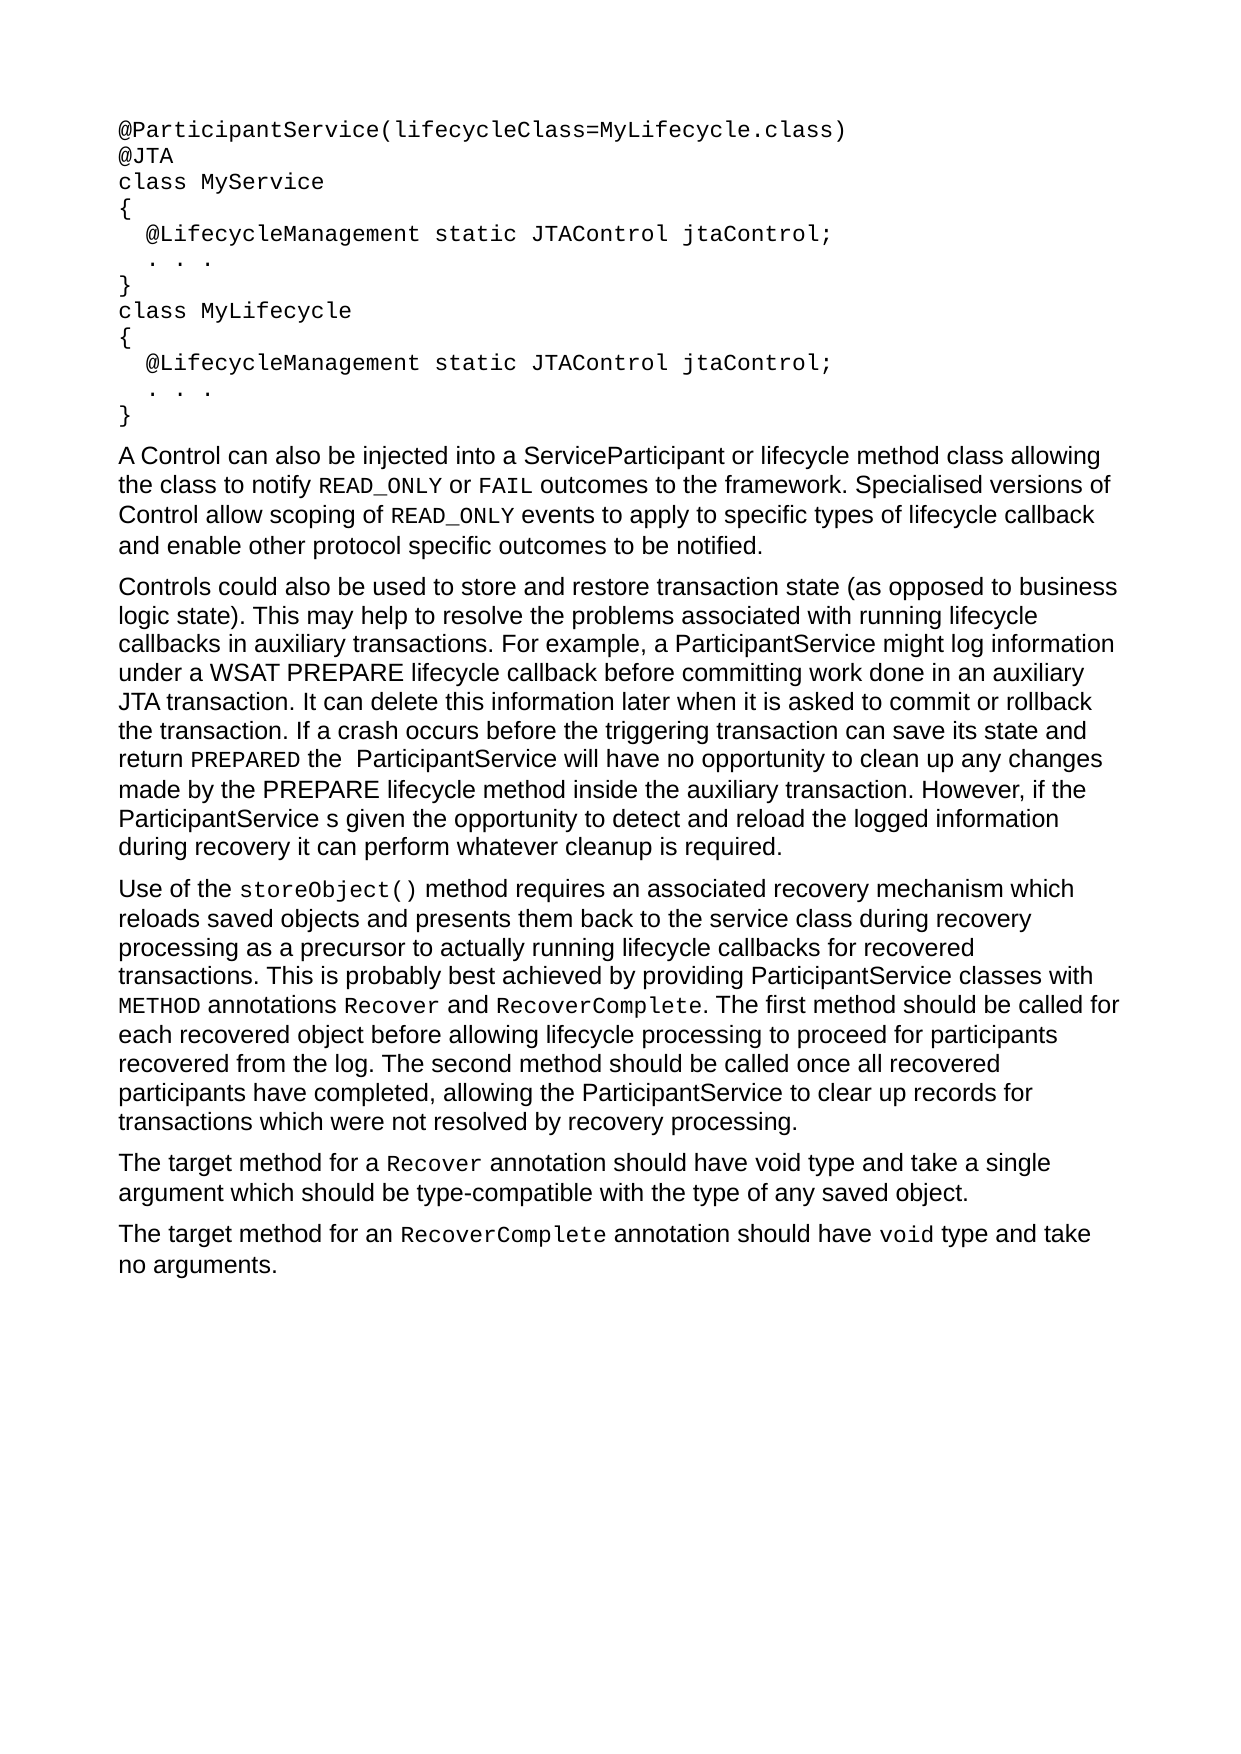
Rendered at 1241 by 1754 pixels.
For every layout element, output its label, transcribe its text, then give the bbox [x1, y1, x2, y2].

text The target method for a Recover annotation should have void type and take a single argument which should be type-compatible with the type of any saved object. [118, 1148, 1122, 1207]
text @ParticipantService(lifecycleClass=MyLifecycle.class) @JTA class MyService { @LifecycleManagement static JTAControl jtaControl; . . . } class MyLifecycle { @LifecycleManagement static JTAControl jtaControl; . . . } [118, 118, 1122, 429]
text A Control can also be injected into a ServiceParticipant or lifecycle method class allowing the class to notify READ_ONLY or FAIL outcomes to the framework. Specialised versions of Control allow scoping of READ_ONLY events to apply to specific types of lifecycle callback and enable other protocol specific outcomes to be notified. [118, 441, 1122, 559]
text Controls could also be used to store and restore transaction state (as opposed to business logic state). This may help to resolve the problems associated with running lifecycle callbacks in auxiliary transactions. For example, a ParticipantService might log information under a WSAT PREPARE lifecycle callback before committing work done in an auxiliary JTA transaction. It can delete this information later when it is asked to commit or rollback the transaction. If a crash occurs before the triggering transaction can save its state and return PREPARED the ParticipantService will have no opportunity to clean up any changes made by the PREPARE lifecycle method inside the auxiliary transaction. However, if the ParticipantService s given the opportunity to detect and reload the logged information during recovery it can perform whatever cleanup is required. [118, 572, 1122, 861]
text Use of the storeObject() method requires an associated recovery mechanism which reloads saved objects and presents them back to the service class during recovery processing as a precursor to actually running lifecycle callbacks for recovered transactions. This is probably best achieved by providing ParticipantService classes with METHOD annotations Recover and RecoverComplete. The first method should be called for each recovered object before allowing lifecycle processing to proceed for participants recovered from the log. The second method should be called once all recovered participants have completed, allowing the ParticipantService to clear up records for transactions which were not resolved by recovery processing. [118, 873, 1122, 1135]
text The target method for an RecoverComplete annotation should have void type and take no arguments. [118, 1219, 1122, 1278]
